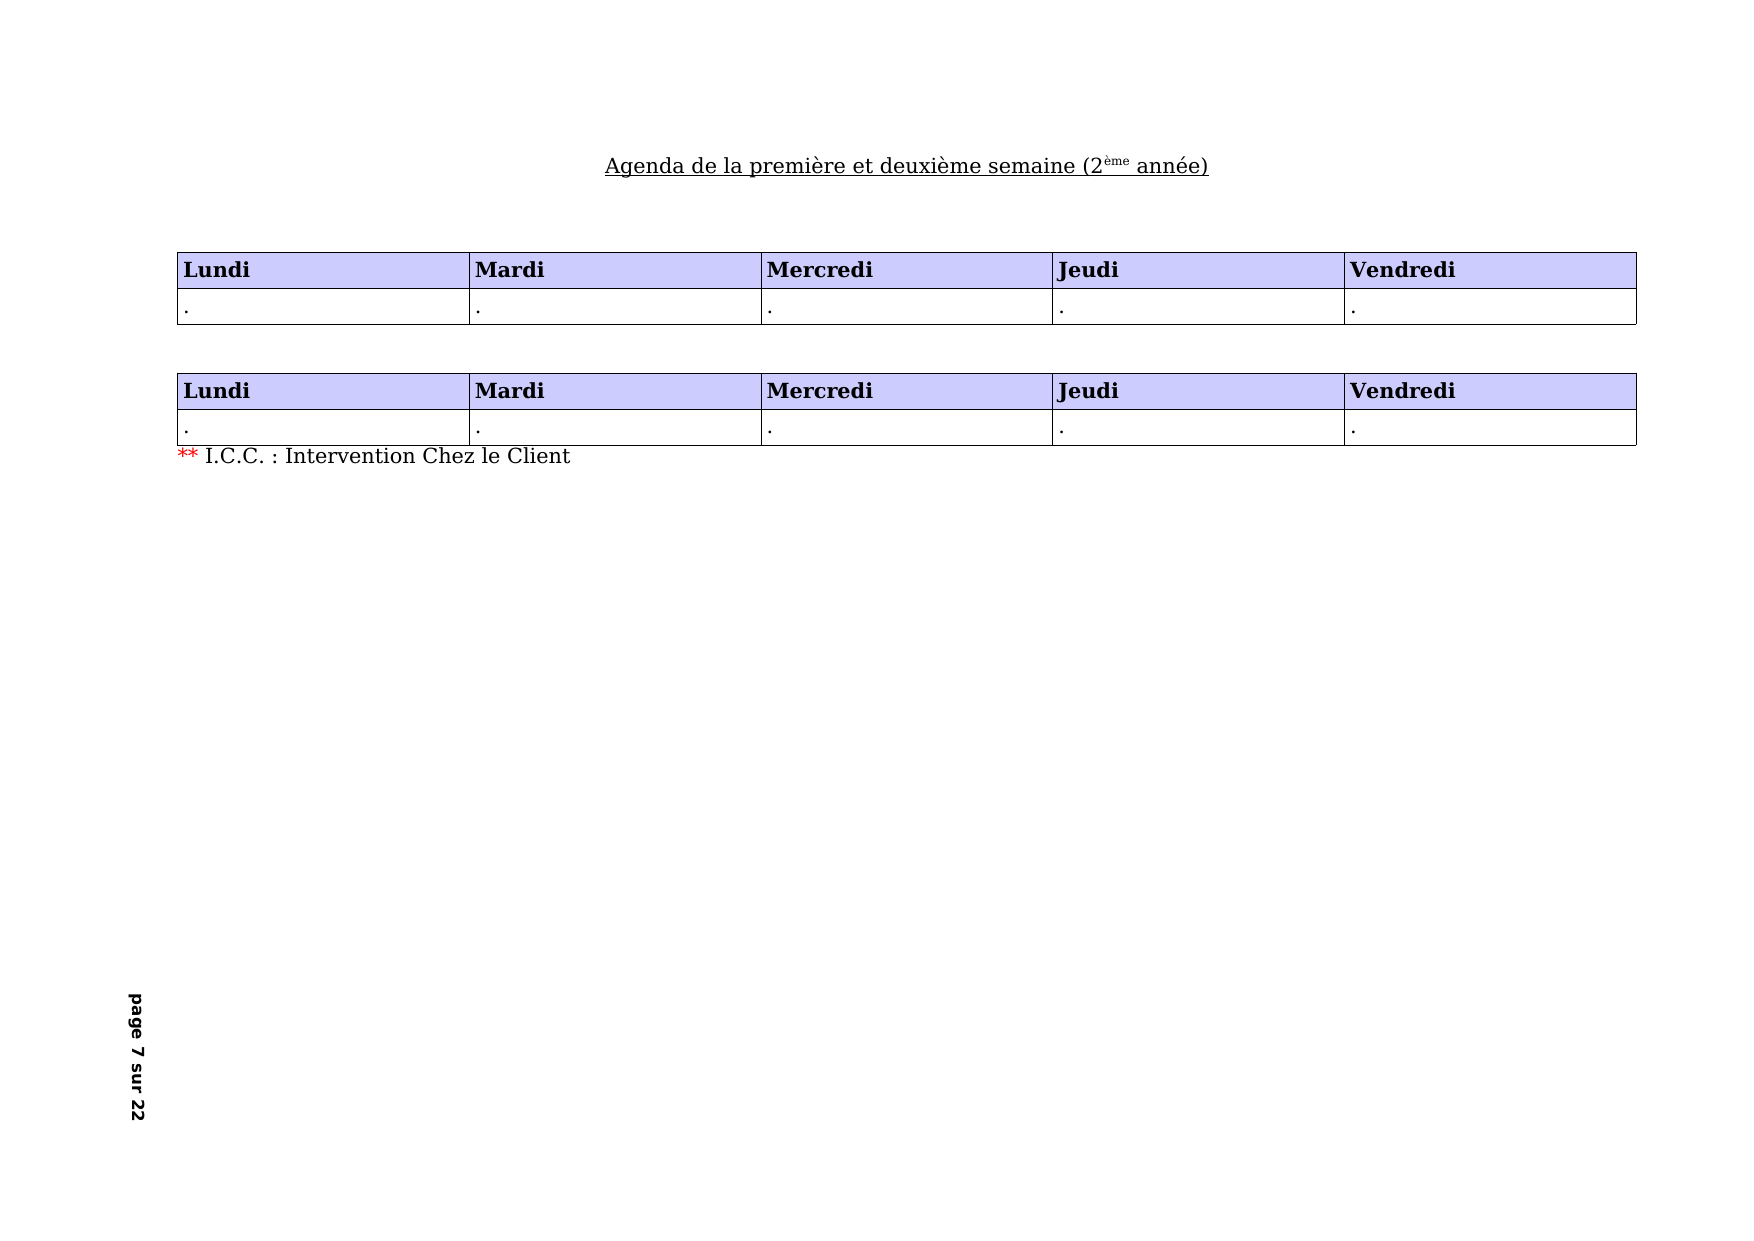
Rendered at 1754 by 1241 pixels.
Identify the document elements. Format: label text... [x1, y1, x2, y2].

table_cell . [762, 410, 1052, 444]
table_header Mardi [470, 253, 761, 288]
table_cell . [1053, 410, 1344, 444]
table_header Mercredi [762, 253, 1052, 288]
table_cell . [1053, 289, 1344, 324]
table_header Lundi [178, 253, 469, 288]
table_cell . [762, 289, 1052, 324]
table_cell . [178, 289, 469, 324]
table_cell . [1345, 410, 1636, 444]
table_header Mercredi [762, 374, 1052, 409]
table_cell . [1345, 289, 1636, 324]
table_cell . [178, 410, 469, 444]
table_header Jeudi [1053, 374, 1344, 409]
table_header Jeudi [1053, 253, 1344, 288]
table_cell . [470, 410, 761, 444]
text ** I.C.C. : Intervention Chez le Client [177, 446, 1636, 469]
table_header Vendredi [1345, 253, 1636, 288]
text Agenda de la première et deuxième semaine (2ème année) [177, 154, 1636, 178]
table_header Lundi [178, 374, 469, 409]
table_header Mardi [470, 374, 761, 409]
table_header Vendredi [1345, 374, 1636, 409]
table_cell . [470, 289, 761, 324]
